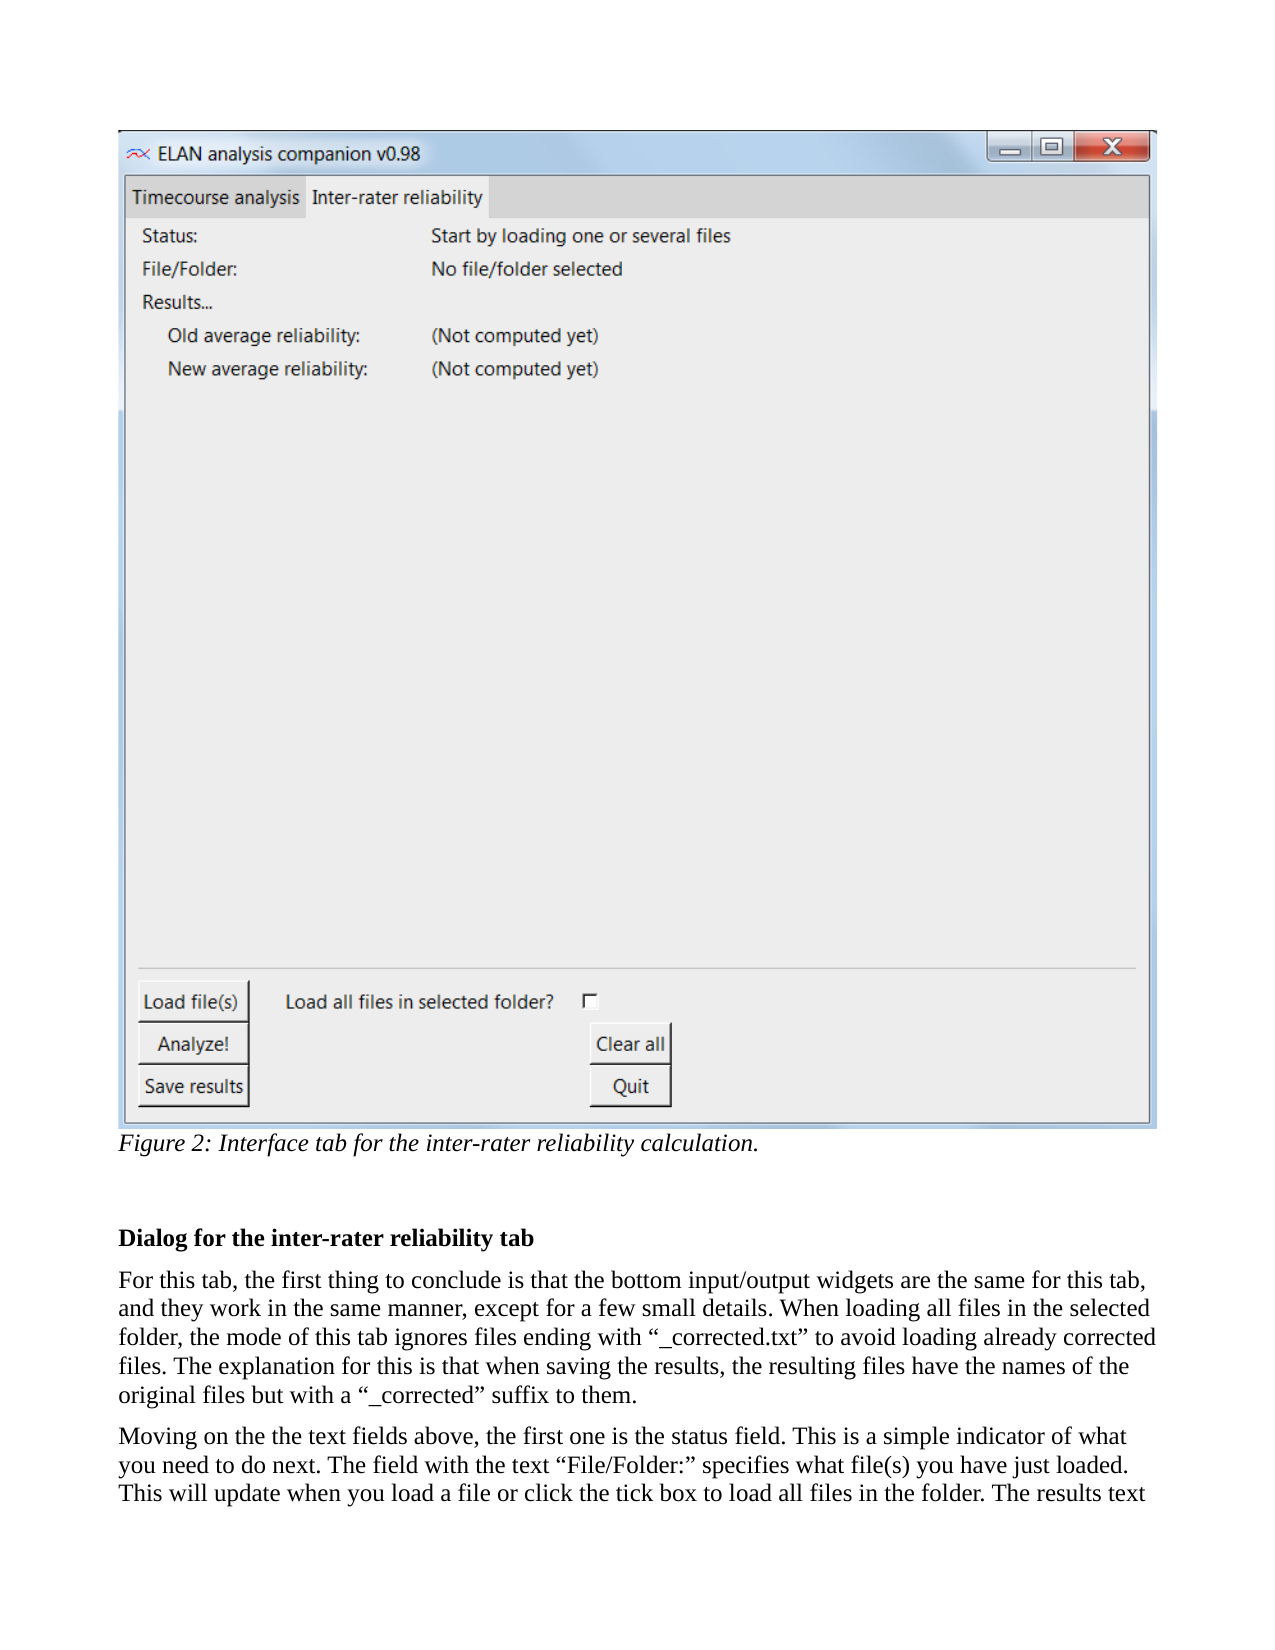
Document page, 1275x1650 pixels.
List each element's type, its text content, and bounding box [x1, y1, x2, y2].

text Figure 2: Interface tab for the inter-rater reliability calculation. [118, 1129, 1157, 1157]
text For this tab, the first thing to conclude is that the bottom input/output widgets are the same for this tab, and they work in the same manner, except for a few small details. When loading all files in the selected folder, the mode of this tab ignores files ending with “_corrected.txt” to avoid loading already corrected files. The explanation for this is that when saving the results, the resulting files have the names of the original files but with a “_corrected” suffix to them. [118, 1265, 1157, 1408]
subtitle Dialog for the inter-rater reliability tab [118, 1223, 1157, 1252]
text Moving on the the text fields above, the first one is the status field. This is a simple indicator of what you need to do next. The field with the text “File/Folder:” specifies what file(s) you have just loaded. This will update when you load a file or click the tick box to load all files in the folder. The results text [118, 1421, 1157, 1507]
picture [118, 130, 1158, 1129]
